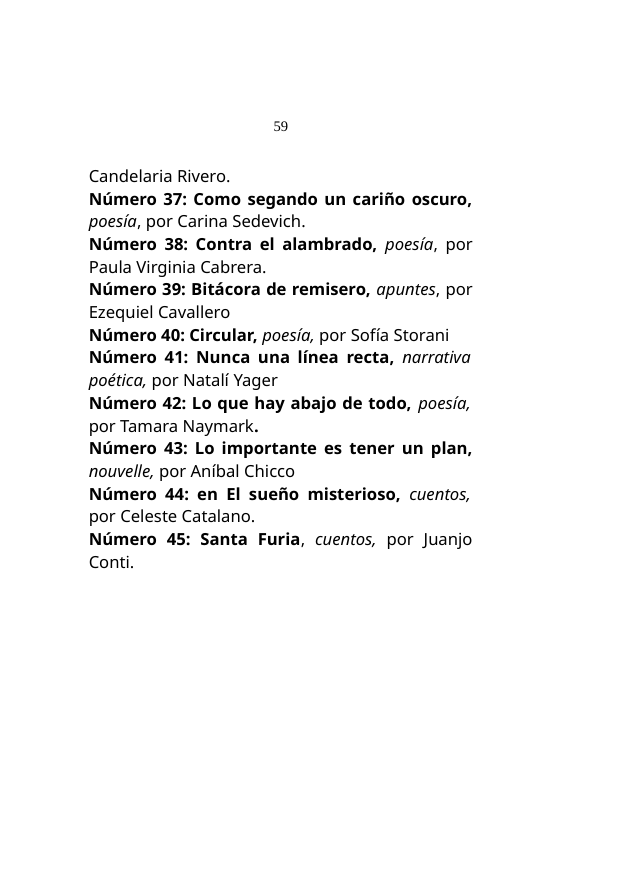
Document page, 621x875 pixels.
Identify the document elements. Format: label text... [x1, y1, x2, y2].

text Número 38: Contra el alambrado, poesía, por Paula Virginia Cabrera. [88, 232, 472, 278]
text Número 44: en El sueño misterioso, cuentos, por Celeste Catalano. [88, 482, 472, 528]
text Número 43: Lo importante es tener un plan, nouvelle, por Aníbal Chicco [88, 437, 472, 482]
text Número 37: Como segando un cariño oscuro, poesía, por Carina Sedevich. [88, 187, 472, 232]
text Número 42: Lo que hay abajo de todo, poesía, por Tamara Naymark. [88, 391, 472, 437]
text Candelaria Rivero. [88, 164, 472, 187]
text Número 39: Bitácora de remisero, apuntes, por Ezequiel Cavallero [88, 278, 472, 323]
text Número 45: Santa Furia, cuentos, por Juanjo Conti. [88, 528, 472, 573]
text Número 40: Circular, poesía, por Sofía Storani [88, 323, 472, 346]
text Número 41: Nunca una línea recta, narrativa poética, por Natalí Yager [88, 346, 472, 391]
